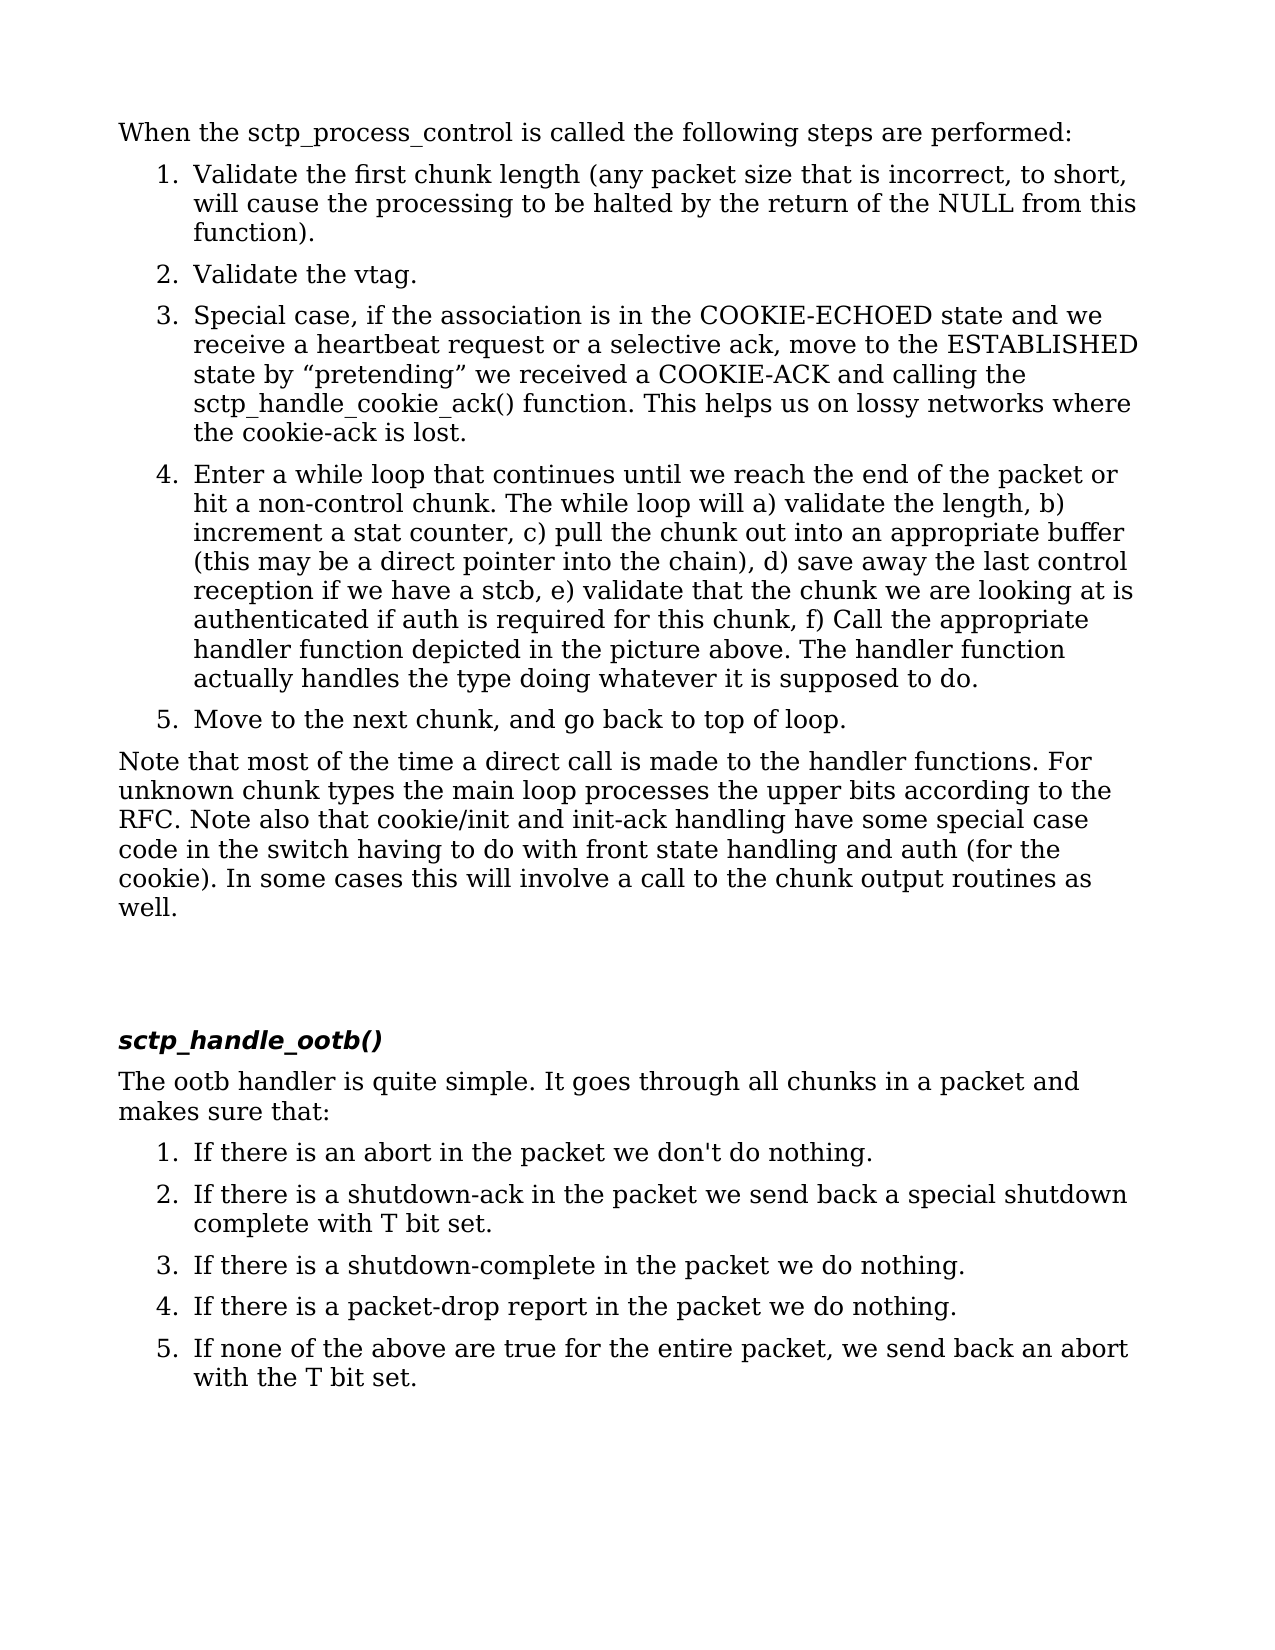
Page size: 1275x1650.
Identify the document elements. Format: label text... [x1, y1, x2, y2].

list If there is a shutdown-ack in the packet we send back a special shutdown complete with T bit set. [156, 1180, 1157, 1238]
list If there is a shutdown-complete in the packet we do nothing. [156, 1251, 1157, 1280]
list If none of the above are true for the entire packet, we send back an abort with the T bit set. [156, 1334, 1157, 1392]
list Enter a while loop that continues until we reach the end of the packet or hit a non-control chunk. The while loop will a) validate the length, b) increment a stat counter, c) pull the chunk out into an appropriate buffer (this may be a direct pointer into the chain), d) save away the last control reception if we have a stcb, e) validate that the chunk we are looking at is authenticated if auth is required for this chunk, f) Call the appropriate handler function depicted in the picture above. The handler function actually handles the type doing whatever it is supposed to do. [156, 460, 1157, 693]
text Note that most of the time a direct call is made to the handler functions. For unknown chunk types the main loop processes the upper bits according to the RFC. Note also that cookie/init and init-ack handling have some special case code in the switch having to do with front state handling and auth (for the cookie). In some cases this will involve a call to the chunk output routines as well. [118, 747, 1157, 922]
subtitle sctp_handle_ootb() [118, 1026, 1157, 1055]
list If there is an abort in the packet we don't do nothing. [156, 1138, 1157, 1167]
list Special case, if the association is in the COOKIE-ECHOED state and we receive a heartbeat request or a selective ack, move to the ESTABLISHED state by “pretending” we received a COOKIE-ACK and calling the sctp_handle_cookie_ack() function. This helps us on lossy networks where the cookie-ack is lost. [156, 301, 1157, 447]
list Validate the vtag. [156, 260, 1157, 289]
list If there is a packet-drop report in the packet we do nothing. [156, 1292, 1157, 1322]
text The ootb handler is quite simple. It goes through all chunks in a packet and makes sure that: [118, 1067, 1157, 1126]
text When the sctp_process_control is called the following steps are performed: [118, 118, 1157, 147]
list Move to the next chunk, and go back to top of loop. [156, 706, 1157, 735]
list Validate the first chunk length (any packet size that is incorrect, to short, will cause the processing to be halted by the return of the NULL from this function). [156, 160, 1157, 247]
